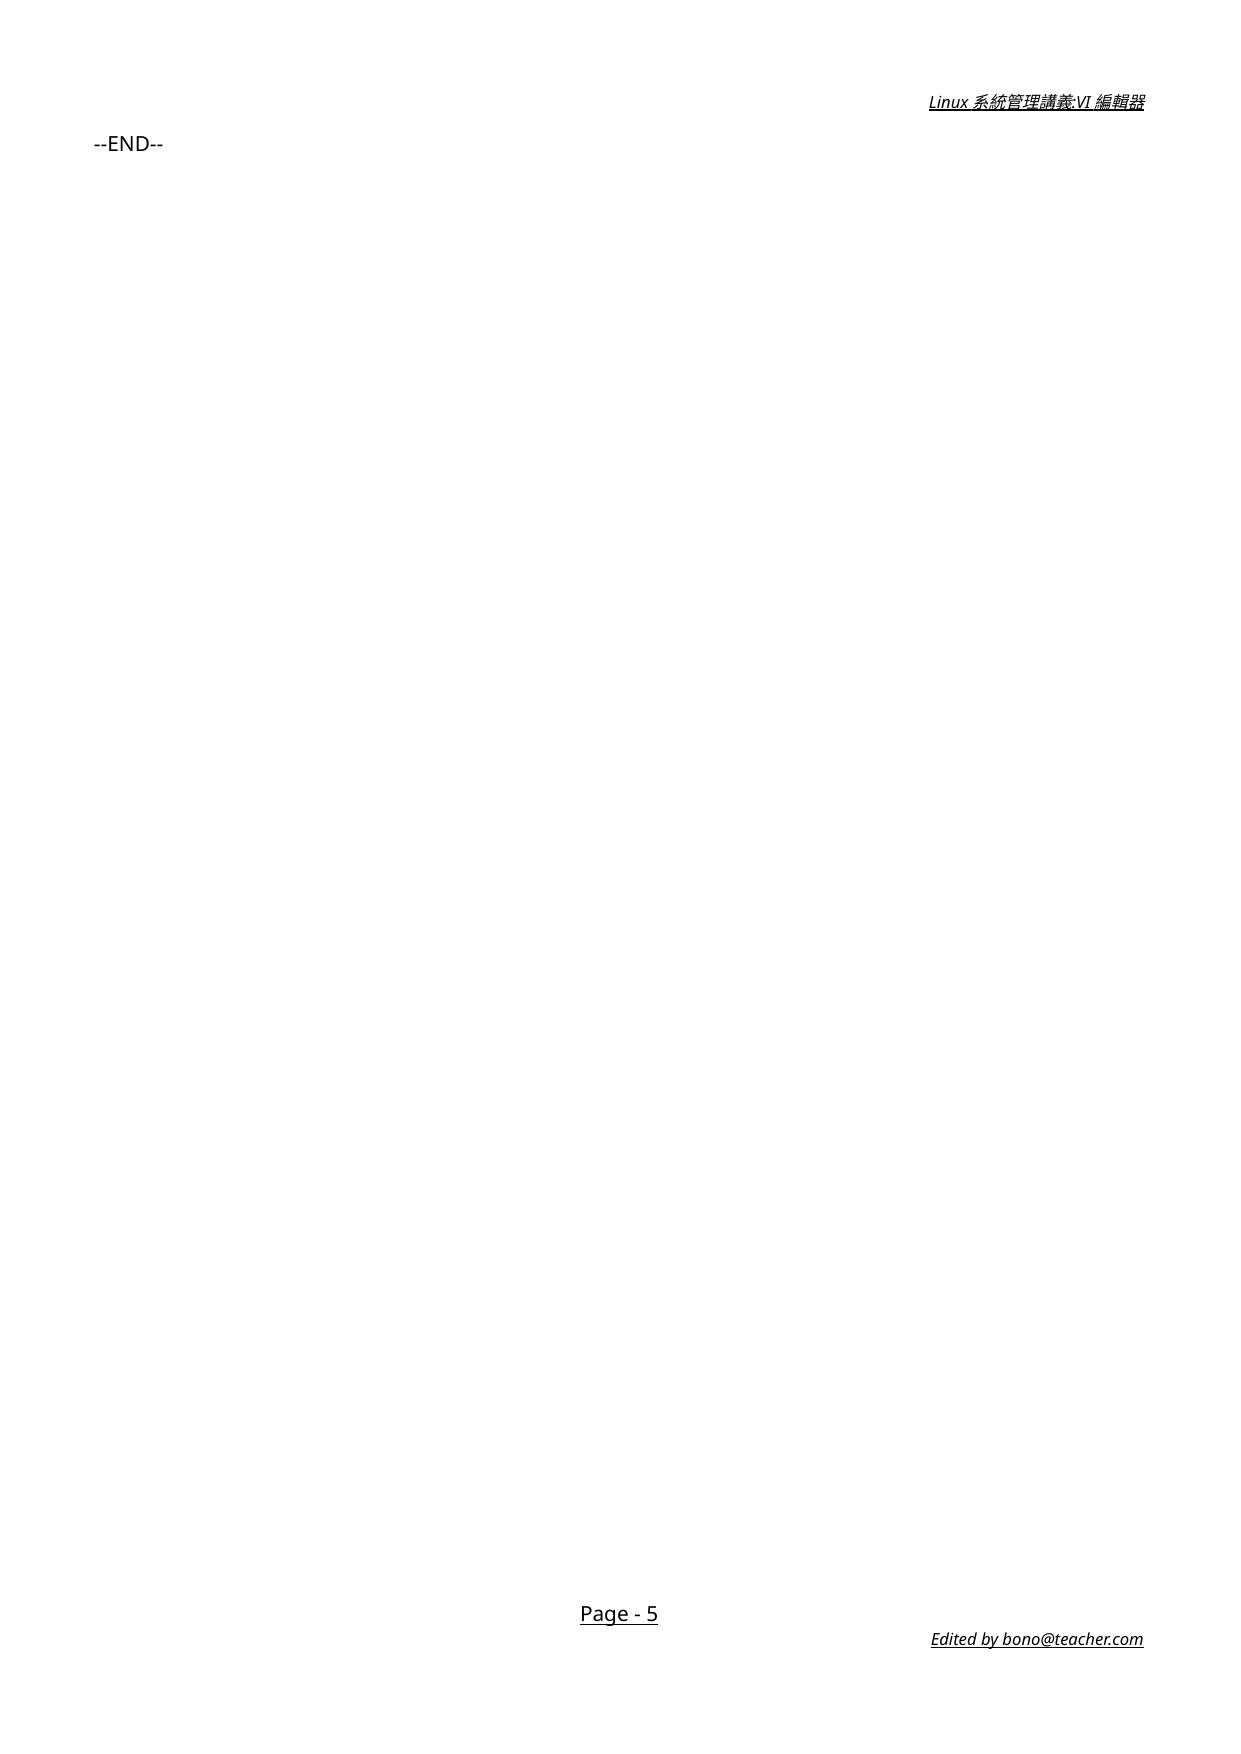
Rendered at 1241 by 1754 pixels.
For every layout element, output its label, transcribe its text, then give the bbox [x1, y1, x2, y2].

text --END-- [94, 125, 1144, 162]
